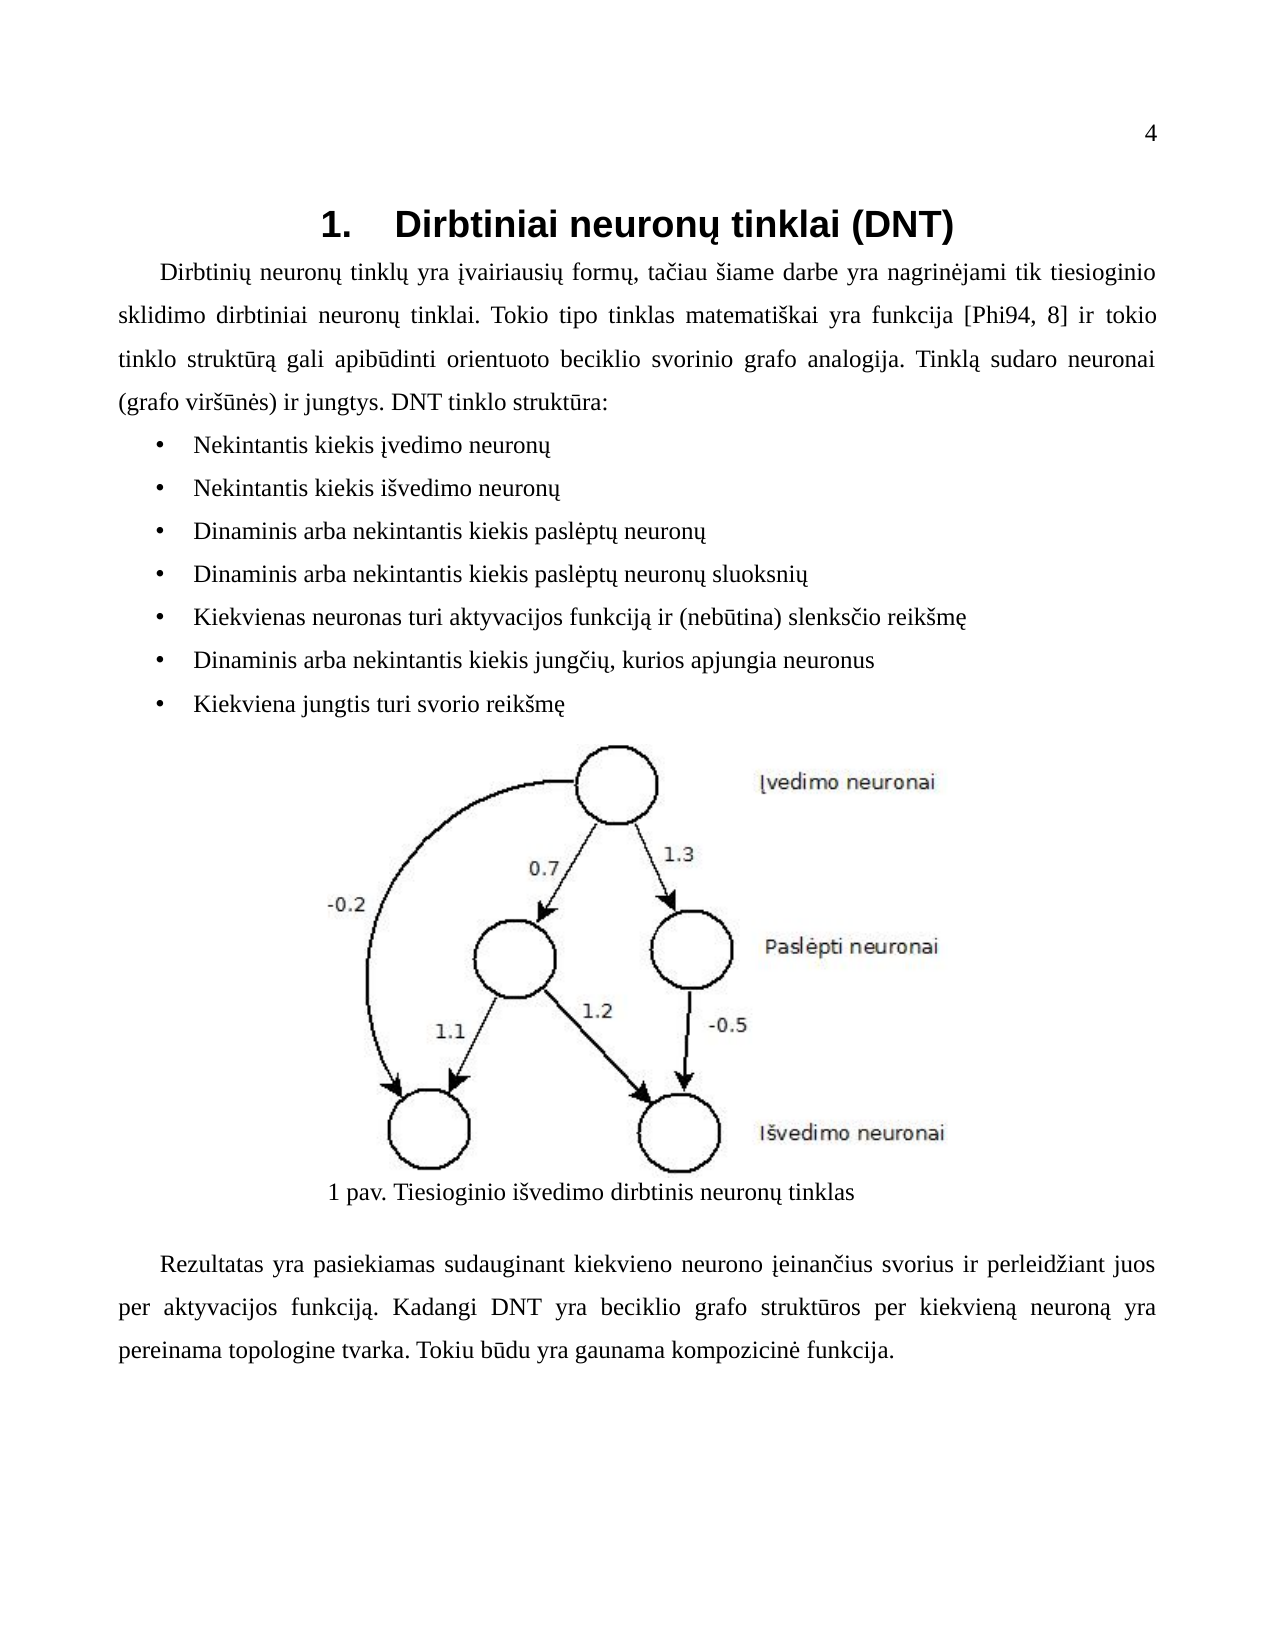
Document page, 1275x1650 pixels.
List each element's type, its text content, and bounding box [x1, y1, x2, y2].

text 1 pav. Tiesioginio išvedimo dirbtinis neuronų tinklas [327, 1178, 948, 1206]
list Nekintantis kiekis išvedimo neuronų [156, 473, 1157, 502]
list Kiekviena jungtis turi svorio reikšmę [156, 689, 1157, 717]
list Dinaminis arba nekintantis kiekis jungčių, kurios apjungia neuronus [156, 646, 1157, 674]
picture [327, 744, 948, 1178]
text Dirbtinių neuronų tinklų yra įvairiausių formų, tačiau šiame darbe yra nagrinėjami tik tiesioginio sklidimo dirbtiniai neuronų tinklai. Tokio tipo tinklas matematiškai yra funkcija [Phi94, 8] ir tokio tinklo struktūrą gali apibūdinti orientuoto beciklio svorinio grafo analogija. Tinklą sudaro neuronai (grafo viršūnės) ir jungtys. DNT tinklo struktūra: [118, 257, 1157, 416]
subtitle Dirbtiniai neuronų tinklai (DNT) [118, 201, 1157, 245]
list Nekintantis kiekis įvedimo neuronų [156, 430, 1157, 459]
text Rezultatas yra pasiekiamas sudauginant kiekvieno neurono įeinančius svorius ir perleidžiant juos per aktyvacijos funkciją. Kadangi DNT yra beciklio grafo struktūros per kiekvieną neuroną yra pereinama topologine tvarka. Tokiu būdu yra gaunama kompozicinė funkcija. [118, 1249, 1157, 1364]
list Kiekvienas neuronas turi aktyvacijos funkciją ir (nebūtina) slenksčio reikšmę [156, 602, 1157, 631]
list Dinaminis arba nekintantis kiekis paslėptų neuronų sluoksnių [156, 559, 1157, 588]
list Dinaminis arba nekintantis kiekis paslėptų neuronų [156, 516, 1157, 545]
